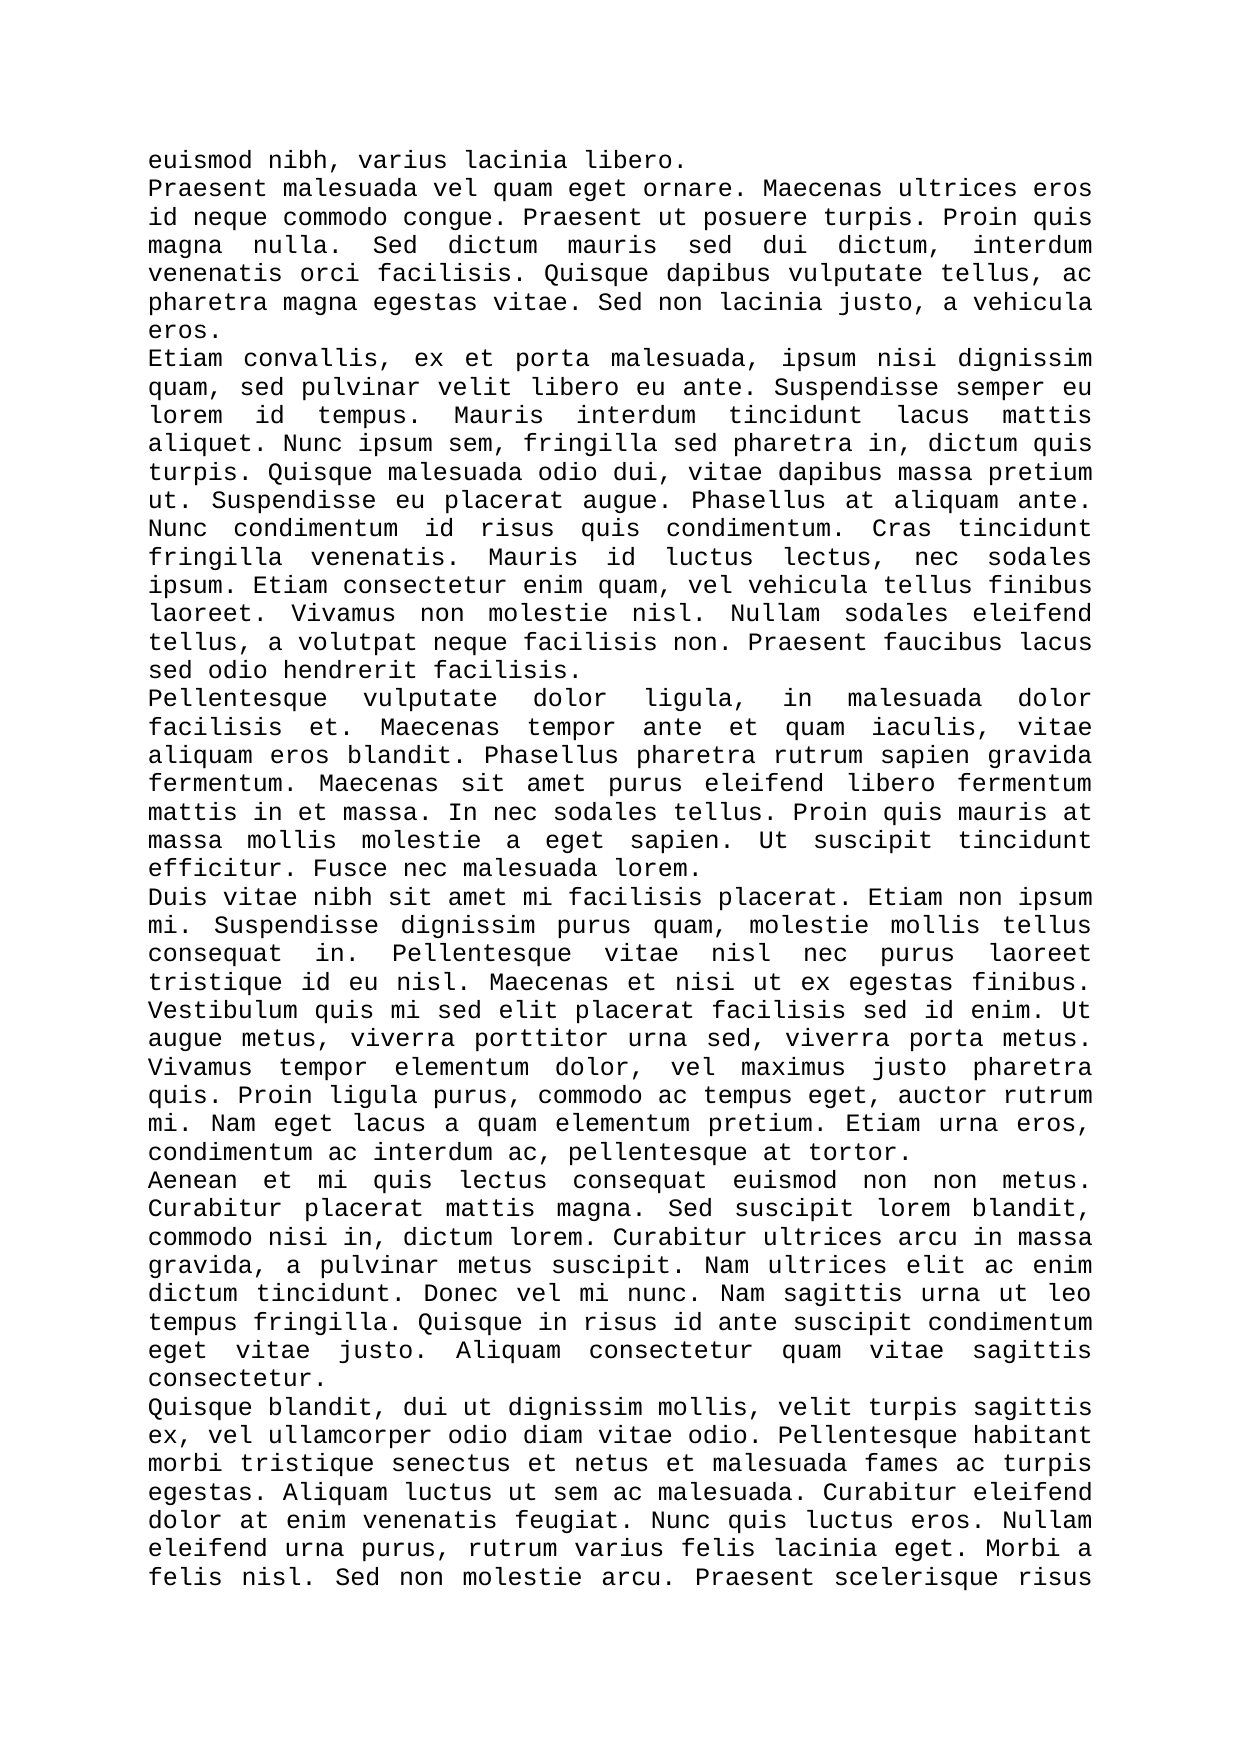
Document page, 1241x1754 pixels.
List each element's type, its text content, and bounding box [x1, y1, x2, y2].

text Praesent malesuada vel quam eget ornare. Maecenas ultrices eros id neque commodo congue. Praesent ut posuere turpis. Proin quis magna nulla. Sed dictum mauris sed dui dictum, interdum venenatis orci facilisis. Quisque dapibus vulputate tellus, ac pharetra magna egestas vitae. Sed non lacinia justo, a vehicula eros. [148, 176, 1093, 346]
text Quisque blandit, dui ut dignissim mollis, velit turpis sagittis ex, vel ullamcorper odio diam vitae odio. Pellentesque habitant morbi tristique senectus et netus et malesuada fames ac turpis egestas. Aliquam luctus ut sem ac malesuada. Curabitur eleifend dolor at enim venenatis feugiat. Nunc quis luctus eros. Nullam eleifend urna purus, rutrum varius felis lacinia eget. Morbi a felis nisl. Sed non molestie arcu. Praesent scelerisque risus [148, 1394, 1093, 1593]
text Etiam convallis, ex et porta malesuada, ipsum nisi dignissim quam, sed pulvinar velit libero eu ante. Suspendisse semper eu lorem id tempus. Mauris interdum tincidunt lacus mattis aliquet. Nunc ipsum sem, fringilla sed pharetra in, dictum quis turpis. Quisque malesuada odio dui, vitae dapibus massa pretium ut. Suspendisse eu placerat augue. Phasellus at aliquam ante. Nunc condimentum id risus quis condimentum. Cras tincidunt fringilla venenatis. Mauris id luctus lectus, nec sodales ipsum. Etiam consectetur enim quam, vel vehicula tellus finibus laoreet. Vivamus non molestie nisl. Nullam sodales eleifend tellus, a volutpat neque facilisis non. Praesent faucibus lacus sed odio hendrerit facilisis. [148, 346, 1093, 686]
text Pellentesque vulputate dolor ligula, in malesuada dolor facilisis et. Maecenas tempor ante et quam iaculis, vitae aliquam eros blandit. Phasellus pharetra rutrum sapien gravida fermentum. Maecenas sit amet purus eleifend libero fermentum mattis in et massa. In nec sodales tellus. Proin quis mauris at massa mollis molestie a eget sapien. Ut suscipit tincidunt efficitur. Fusce nec malesuada lorem. [148, 686, 1093, 884]
text Duis vitae nibh sit amet mi facilisis placerat. Etiam non ipsum mi. Suspendisse dignissim purus quam, molestie mollis tellus consequat in. Pellentesque vitae nisl nec purus laoreet tristique id eu nisl. Maecenas et nisi ut ex egestas finibus. Vestibulum quis mi sed elit placerat facilisis sed id enim. Ut augue metus, viverra porttitor urna sed, viverra porta metus. Vivamus tempor elementum dolor, vel maximus justo pharetra quis. Proin ligula purus, commodo ac tempus eget, auctor rutrum mi. Nam eget lacus a quam elementum pretium. Etiam urna eros, condimentum ac interdum ac, pellentesque at tortor. [148, 884, 1093, 1168]
text euismod nibh, varius lacinia libero. [148, 148, 1093, 176]
text Aenean et mi quis lectus consequat euismod non non metus. Curabitur placerat mattis magna. Sed suscipit lorem blandit, commodo nisi in, dictum lorem. Curabitur ultrices arcu in massa gravida, a pulvinar metus suscipit. Nam ultrices elit ac enim dictum tincidunt. Donec vel mi nunc. Nam sagittis urna ut leo tempus fringilla. Quisque in risus id ante suscipit condimentum eget vitae justo. Aliquam consectetur quam vitae sagittis consectetur. [148, 1168, 1093, 1394]
